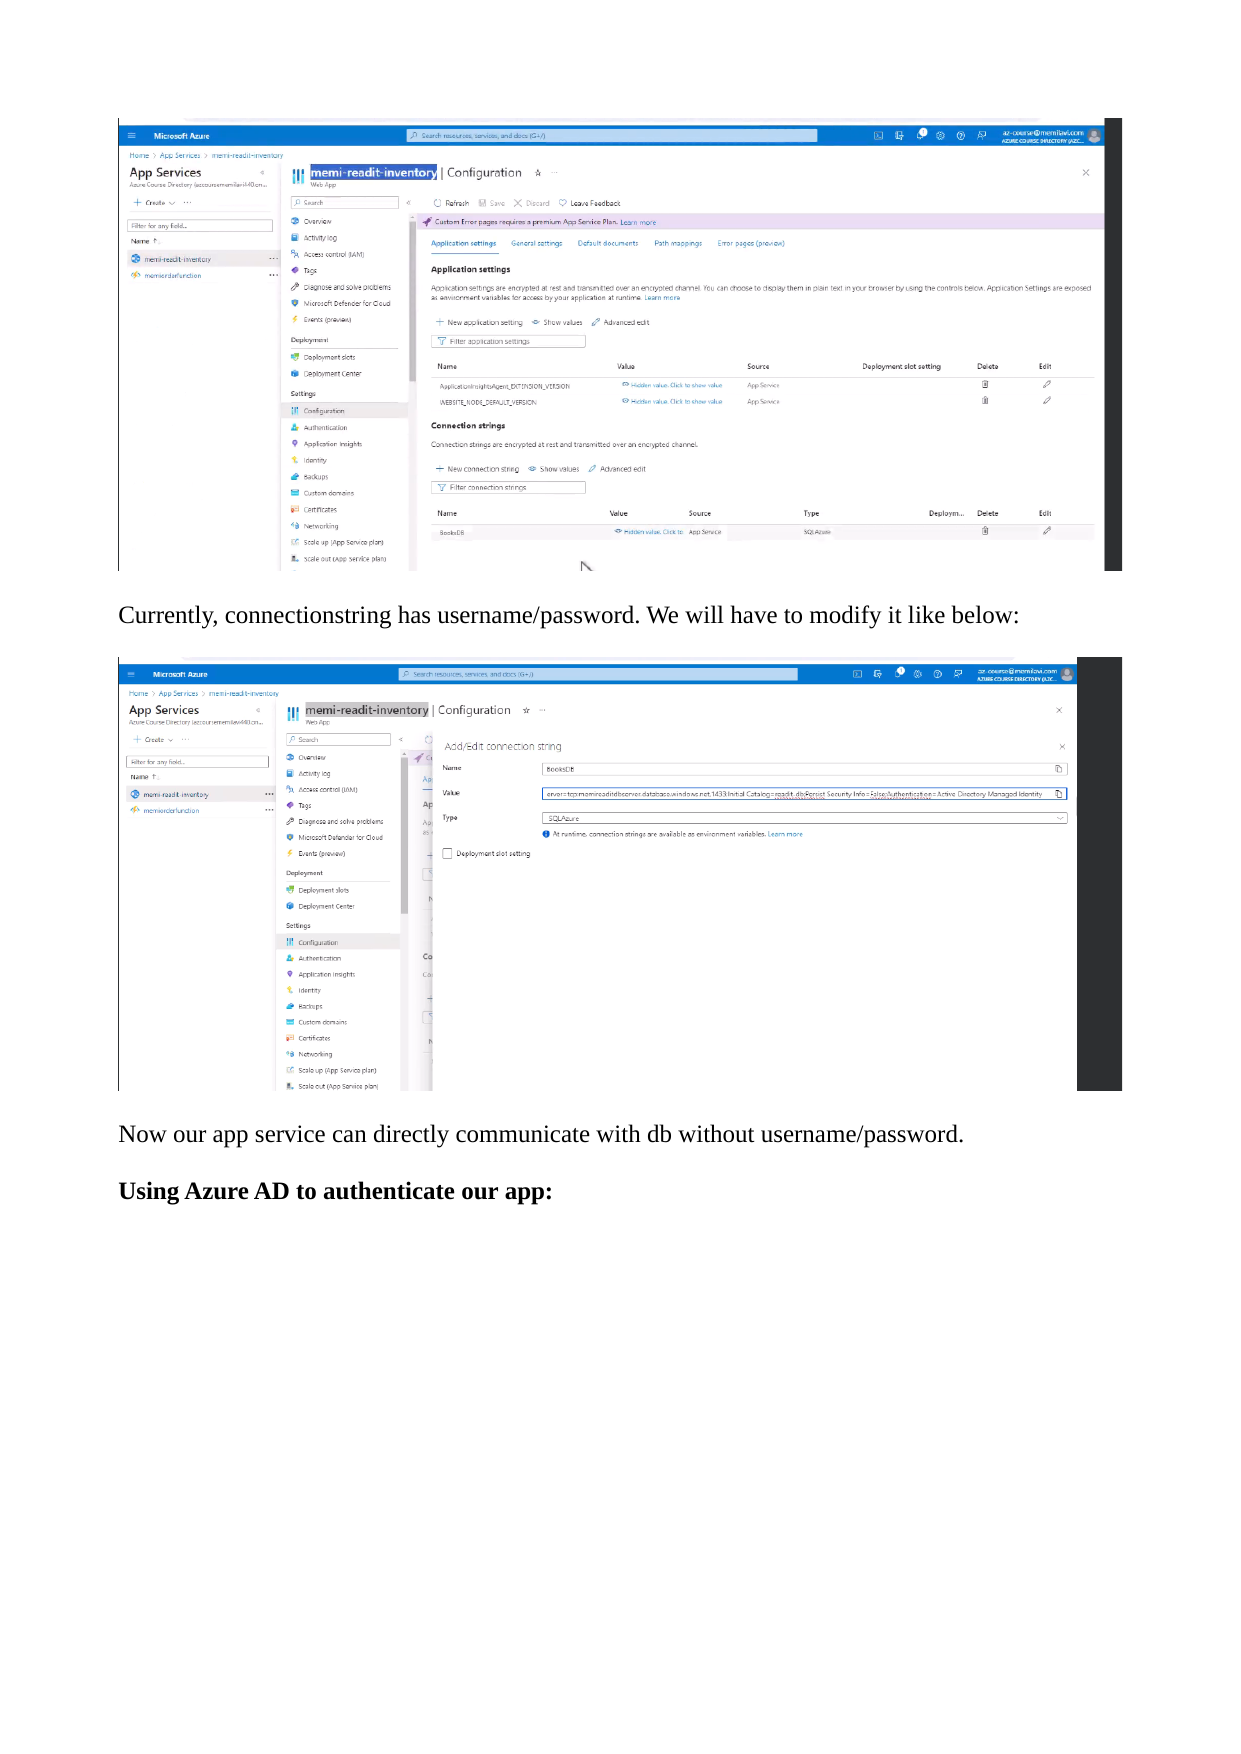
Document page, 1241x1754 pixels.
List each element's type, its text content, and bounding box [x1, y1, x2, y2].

picture [118, 118, 1123, 571]
text Currently, connectionstring has username/password. We will have to modify it like below: [118, 600, 1122, 628]
text Using Azure AD to authenticate our app: [118, 1176, 1122, 1205]
picture [118, 657, 1123, 1091]
text Now our app service can directly communicate with db without username/password. [118, 1119, 1122, 1148]
